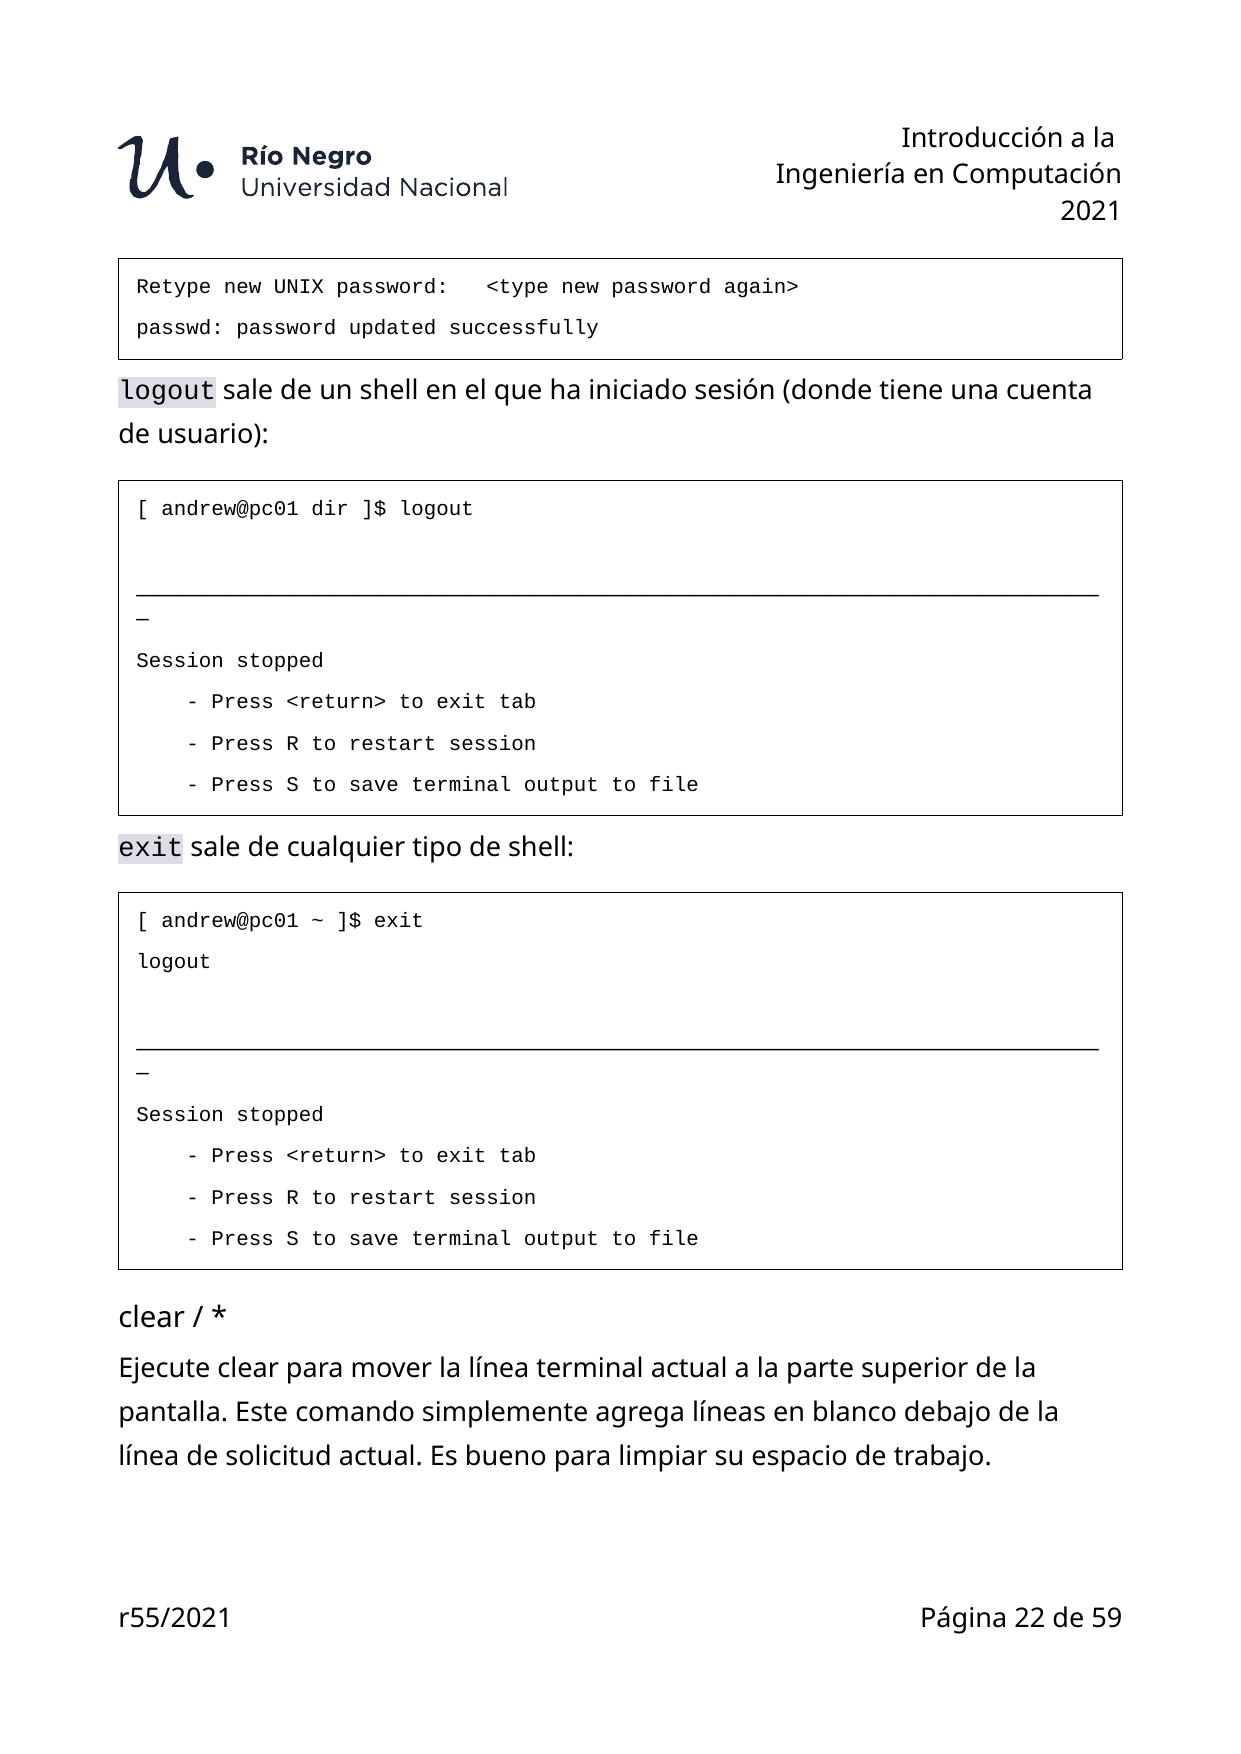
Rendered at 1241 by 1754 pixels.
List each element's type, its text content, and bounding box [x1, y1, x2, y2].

text passwd: password updated successfully [119, 299, 1122, 359]
text - Press <return> to exit tab [119, 1127, 1122, 1169]
text Retype new UNIX password: <type new password again> [119, 259, 1122, 299]
text - Press <return> to exit tab [119, 673, 1122, 715]
text Session stopped [119, 1086, 1122, 1127]
text - Press S to save terminal output to file [119, 1210, 1122, 1269]
text - Press R to restart session [119, 1169, 1122, 1210]
text [ andrew@pc01 dir ]$ logout [119, 481, 1122, 521]
text Ejecute clear para mover la línea terminal actual a la parte superior de la pantalla. Este comando simplemente agrega líneas en blanco debajo de la línea de solicitud actual. Es bueno para limpiar su espacio de trabajo. [118, 1348, 1122, 1473]
text - Press S to save terminal output to file [119, 756, 1122, 815]
text - Press R to restart session [119, 715, 1122, 756]
text logout [119, 934, 1122, 975]
text ────────────────────────────────────────────────────────────────────────────── [119, 567, 1122, 632]
text Session stopped [119, 632, 1122, 673]
text exit sale de cualquier tipo de shell: [118, 827, 1122, 864]
text ────────────────────────────────────────────────────────────────────────────── [119, 1021, 1122, 1086]
text [ andrew@pc01 ~ ]$ exit [119, 893, 1122, 934]
text logout sale de un shell en el que ha iniciado sesión (donde tiene una cuenta de usuario): [118, 371, 1122, 452]
subtitle clear / * [118, 1296, 1122, 1336]
